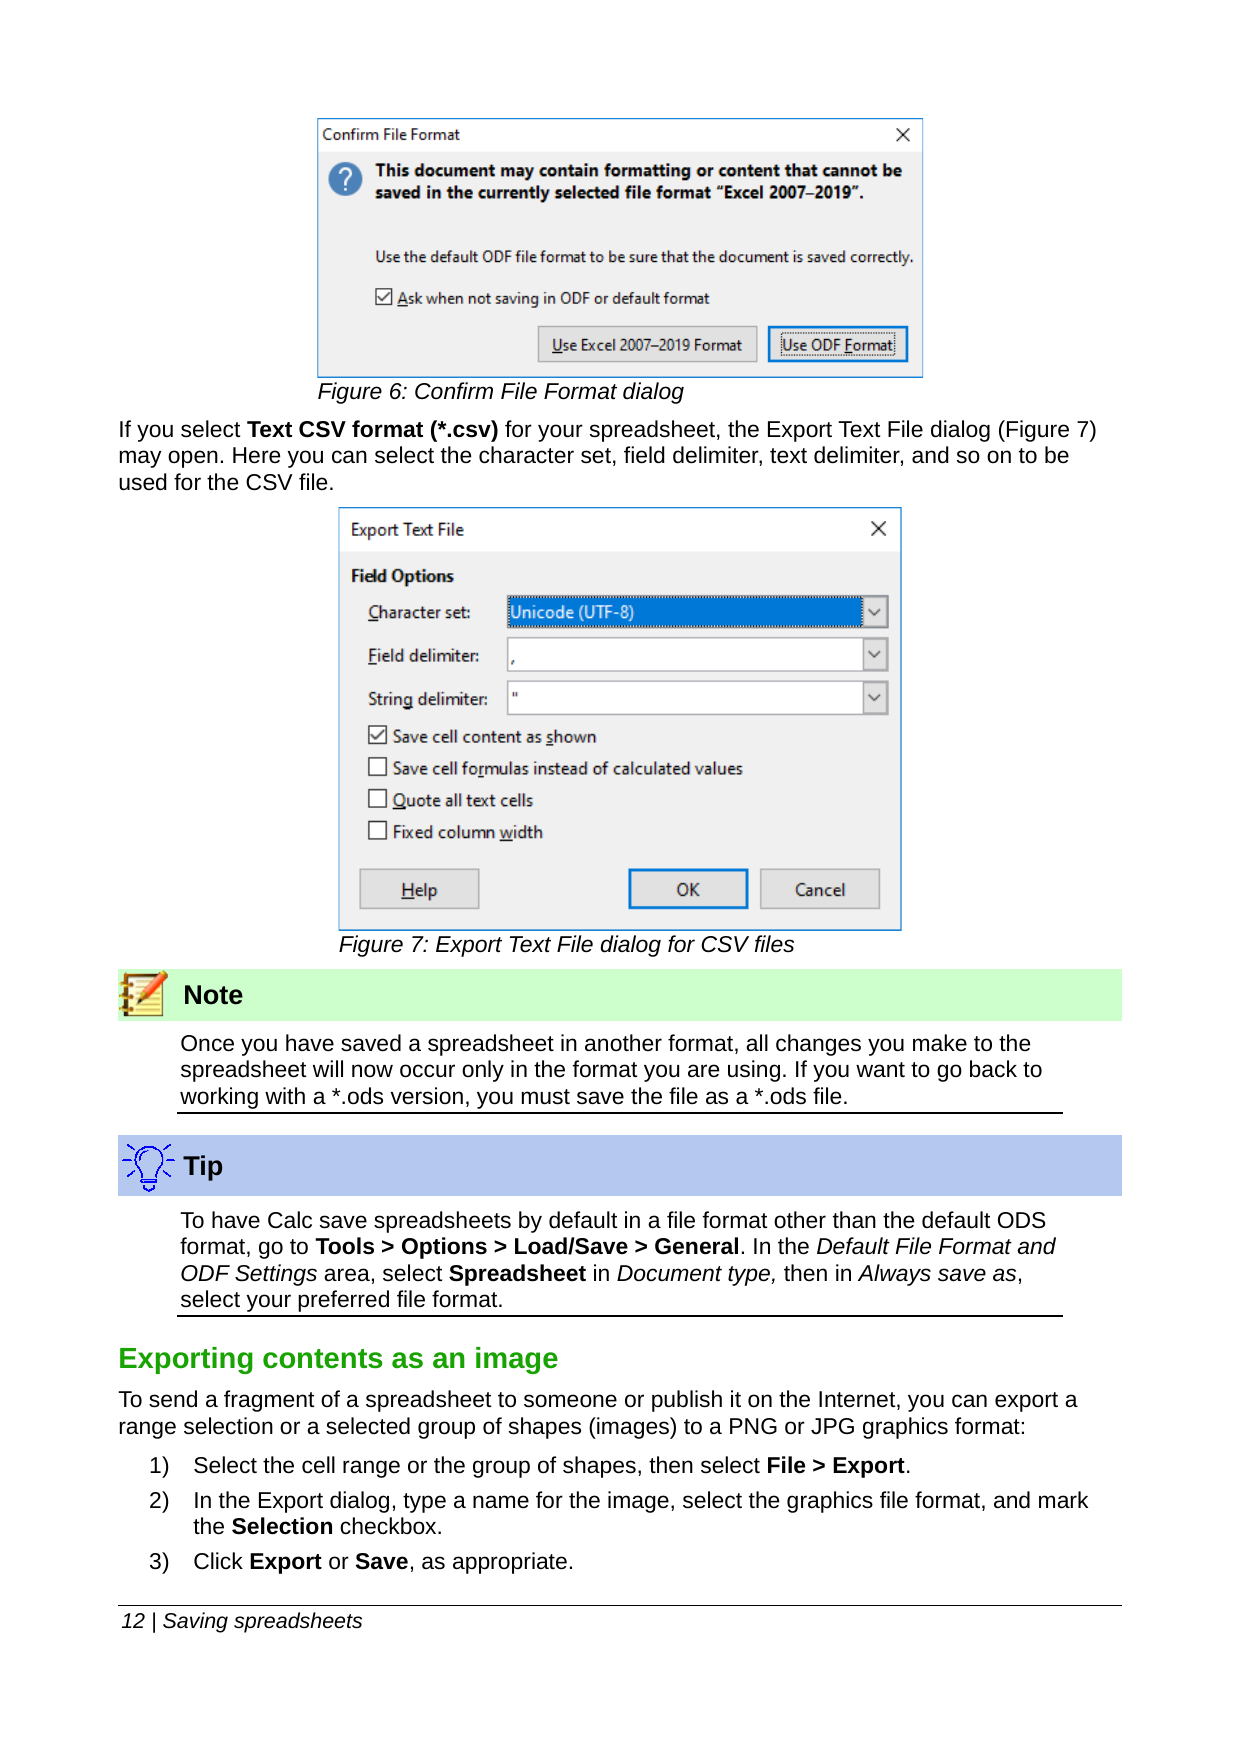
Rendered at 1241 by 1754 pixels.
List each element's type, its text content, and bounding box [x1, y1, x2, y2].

list Select the cell range or the group of shapes, then select File > Export. [169, 1452, 1122, 1478]
picture [317, 118, 924, 378]
picture [119, 1136, 179, 1196]
text To have Calc save spreadsheets by default in a file format other than the default ODS format, go to Tools > Options > Load/Save > General. In the Default File Format and ODF Settings area, select Spreadsheet in Document type, then in Always save as, select your preferred file format. [177, 1204, 1063, 1315]
text Once you have saved a spreadsheet in another format, all changes you make to the spreadsheet will now occur only in the format you are using. If you want to go back to working with a *.ods version, you must save the file as a *.ods file. [177, 1027, 1063, 1112]
list Click Export or Save, as appropriate. [169, 1548, 1122, 1575]
text Figure 6: Confirm File Format dialog [317, 378, 923, 404]
text To send a fragment of a spreadsheet to someone or publish it on the Internet, you can export a range selection or a selected group of shapes (images) to a PNG or JPG graphics format: [118, 1386, 1122, 1439]
subtitle Tip [118, 1135, 1122, 1196]
list In the Export dialog, type a name for the image, select the graphics file format, and mark the Selection checkbox. [169, 1487, 1122, 1539]
picture [119, 969, 170, 1020]
text If you select Text CSV format (*.csv) for your spreadsheet, the Export Text File dialog (Figure 7) may open. Here you can select the character set, field delimiter, text delimiter, and so on to be used for the CSV file. [118, 416, 1122, 495]
picture [338, 507, 902, 931]
subtitle Note [118, 969, 1122, 1021]
subtitle Exporting contents as an image [118, 1341, 1122, 1374]
text Figure 7: Export Text File dialog for CSV files [338, 931, 902, 957]
